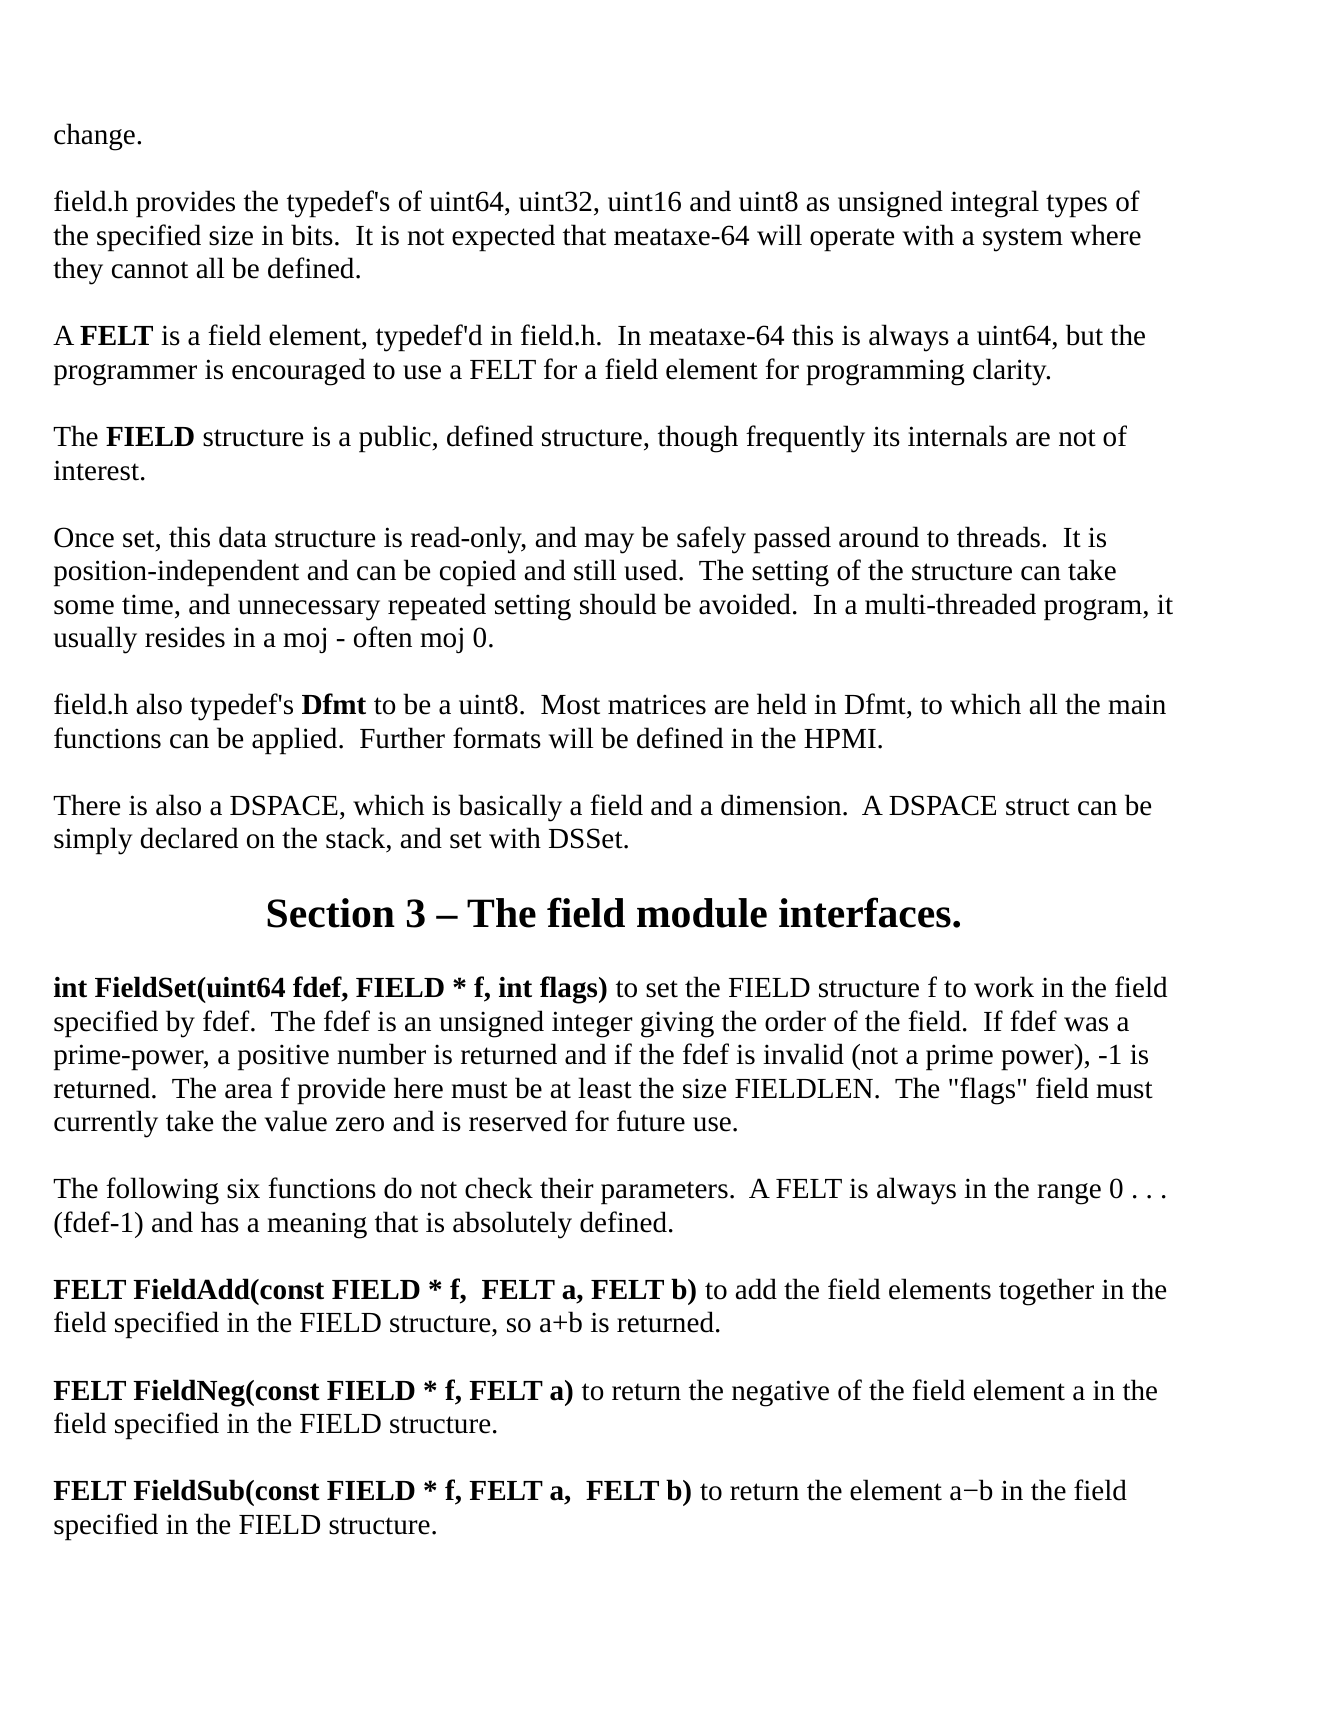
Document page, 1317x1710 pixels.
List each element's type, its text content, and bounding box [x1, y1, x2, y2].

text A FELT is a field element, typedef'd in field.h. In meataxe-64 this is always a uint64, but the programmer is encouraged to use a FELT for a field element for programming clarity. [53, 318, 1174, 386]
text There is also a DSPACE, which is basically a field and a dimension. A DSPACE struct can be simply declared on the stack, and set with DSSet. [53, 788, 1174, 855]
text field.h provides the typedef's of uint64, uint32, uint16 and uint8 as unsigned integral types of the specified size in bits. It is not expected that meataxe-64 will operate with a system where they cannot all be defined. [53, 184, 1174, 285]
text Once set, this data structure is read-only, and may be safely passed around to threads. It is position-independent and can be copied and still used. The setting of the structure can take some time, and unnecessary repeated setting should be avoided. In a multi-threaded program, it usually resides in a moj - often moj 0. [53, 520, 1174, 654]
text FELT FieldSub(const FIELD * f, FELT a, FELT b) to return the element a−b in the field specified in the FIELD structure. [53, 1473, 1174, 1540]
text FELT FieldAdd(const FIELD * f, FELT a, FELT b) to add the field elements together in the field specified in the FIELD structure, so a+b is returned. [53, 1272, 1174, 1339]
text The following six functions do not check their parameters. A FELT is always in the range 0 . . . (fdef-1) and has a meaning that is absolutely defined. [53, 1171, 1174, 1238]
text The FIELD structure is a public, defined structure, though frequently its internals are not of interest. [53, 419, 1174, 486]
text FELT FieldNeg(const FIELD * f, FELT a) to return the negative of the field element a in the field specified in the FIELD structure. [53, 1373, 1174, 1440]
text int FieldSet(uint64 fdef, FIELD * f, int flags) to set the FIELD structure f to work in the field specified by fdef. The fdef is an unsigned integer giving the order of the field. If fdef was a prime-power, a positive number is returned and if the fdef is invalid (not a prime power), -1 is returned. The area f provide here must be at least the size FIELDLEN. The "flags" field must currently take the value zero and is reserved for future use. [53, 970, 1174, 1138]
text field.h also typedef's Dfmt to be a uint8. Most matrices are held in Dfmt, to which all the main functions can be applied. Further formats will be defined in the HPMI. [53, 687, 1174, 754]
text change. [53, 117, 1174, 151]
text Section 3 – The field module interfaces. [53, 889, 1174, 937]
